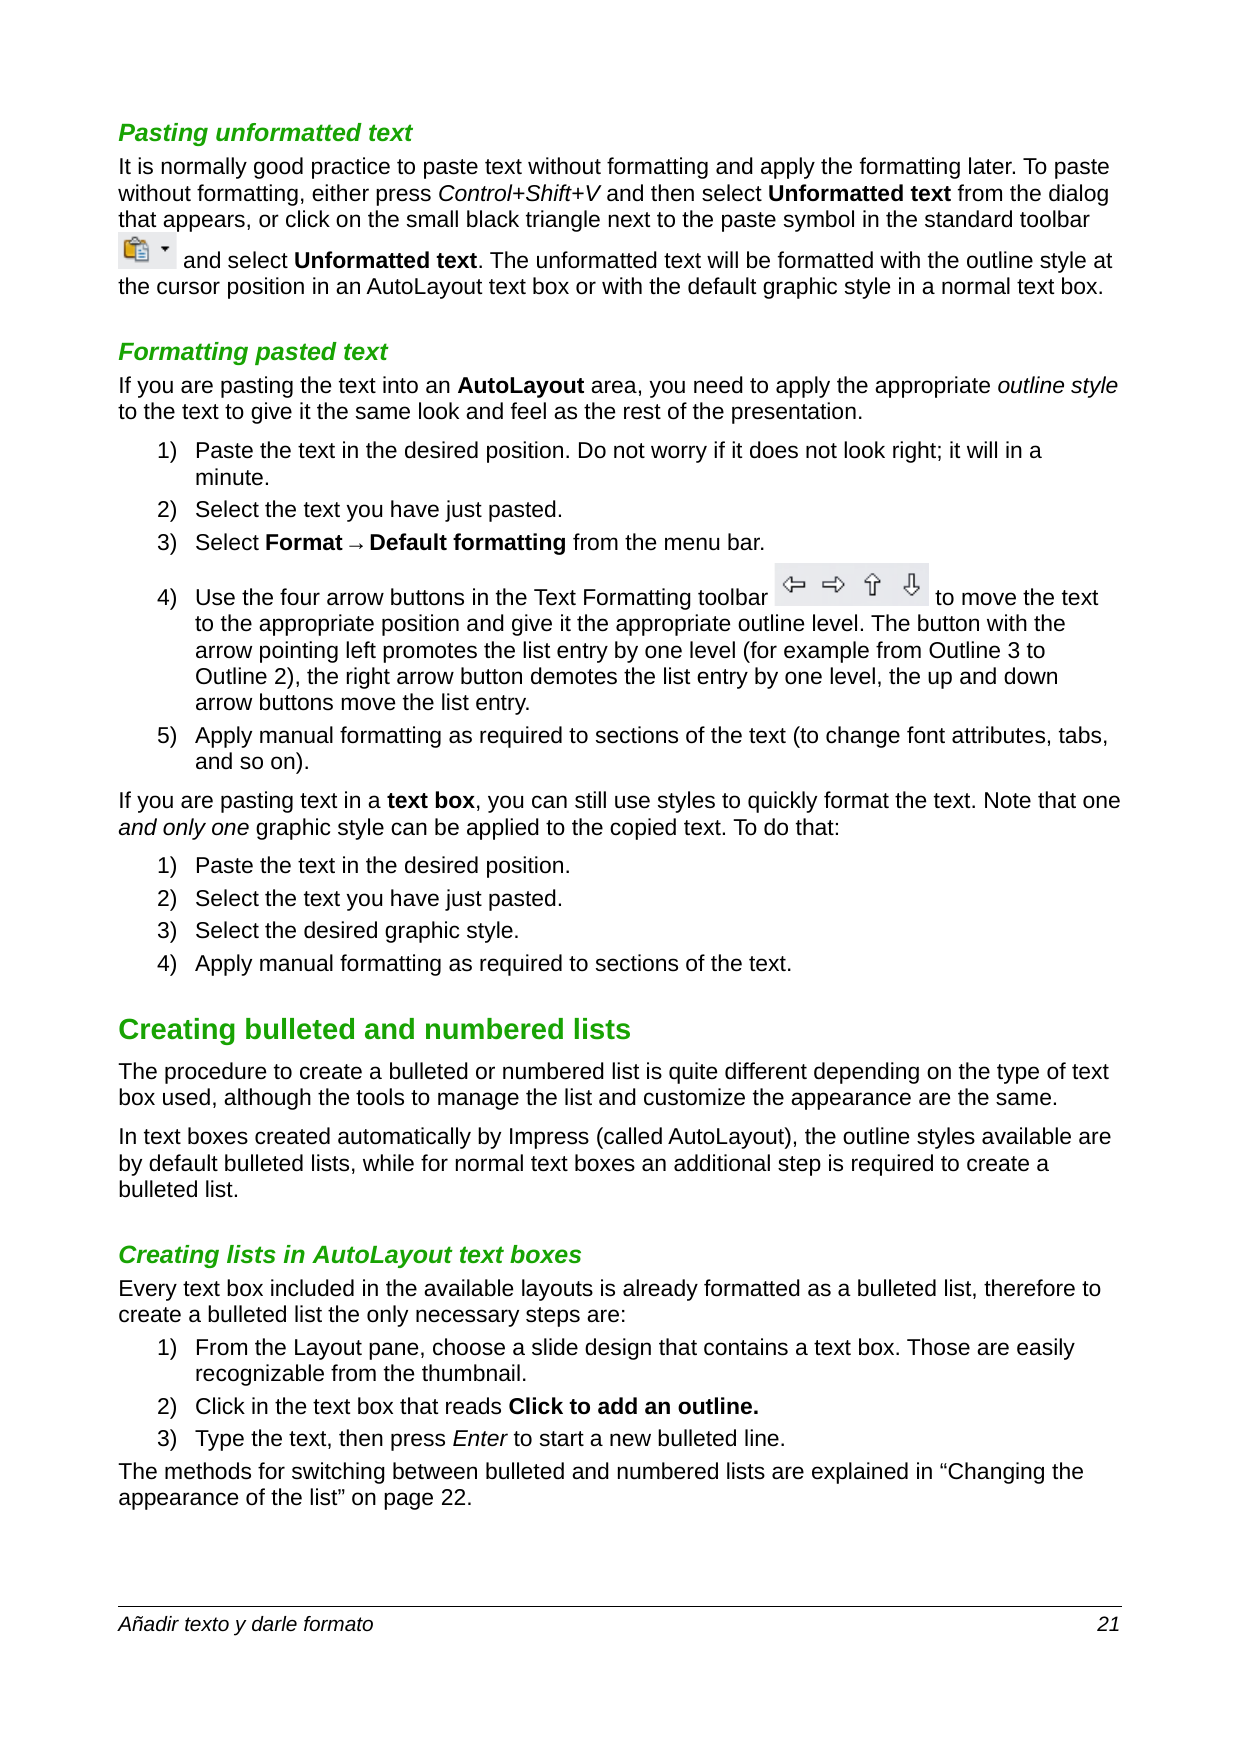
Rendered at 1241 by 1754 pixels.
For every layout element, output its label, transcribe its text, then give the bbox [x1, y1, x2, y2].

picture [774, 563, 929, 606]
list Paste the text in the desired position. [177, 852, 1122, 879]
subtitle Creating bulleted and numbered lists [118, 1012, 1122, 1046]
text If you are pasting text in a text box, you can still use styles to quickly format the text. Note that one and only one graphic style can be applied to the copied text. To do that: [118, 787, 1122, 840]
list Use the four arrow buttons in the Text Formatting toolbar to move the text to the appropriate position and give it the appropriate outline level. The button with the arrow pointing left promotes the list entry by one level (for example from Outline 3 to Outline 2), the right arrow button demotes the list entry by one level, the up and down arrow buttons move the list entry. [177, 563, 1122, 716]
text If you are pasting the text into an AutoLayout area, you need to apply the appropriate outline style to the text to give it the same look and feel as the rest of the presentation. [118, 372, 1122, 425]
list Type the text, then press Enter to start a new bulleted line. [177, 1425, 1122, 1452]
text It is normally good practice to paste text without formatting and apply the formatting later. To paste without formatting, either press Control+Shift+V and then select Unformatted text from the dialog that appears, or click on the small black triangle next to the paste symbol in the standard toolbar and select Unformatted text. The unformatted text will be formatted with the outline style at the cursor position in an AutoLayout text box or with the default graphic style in a normal text box. [118, 153, 1122, 299]
list From the Layout pane, choose a slide design that contains a text box. Those are easily recognizable from the thumbnail. [177, 1334, 1122, 1387]
list Paste the text in the desired position. Do not worry if it does not look right; it will in a minute. [177, 437, 1122, 490]
list Select the desired graphic style. [177, 917, 1122, 944]
list Every text box included in the available layouts is already formatted as a bulleted list, therefore to create a bulleted list the only necessary steps are: [118, 1275, 1122, 1327]
subtitle Formatting pasted text [118, 337, 1122, 366]
list Click in the text box that reads Click to add an outline. [177, 1393, 1122, 1419]
list Select the text you have just pasted. [177, 885, 1122, 911]
list The methods for switching between bulleted and numbered lists are explained in “Changing the appearance of the list” on page 22. [100, 1458, 1122, 1511]
list Select Format → Default formatting from the menu bar. [177, 529, 1122, 557]
picture [118, 232, 177, 269]
list Apply manual formatting as required to sections of the text (to change font attributes, tabs, and so on). [177, 722, 1122, 774]
subtitle Pasting unformatted text [118, 118, 1122, 147]
subtitle Creating lists in AutoLayout text boxes [118, 1240, 1122, 1268]
text In text boxes created automatically by Impress (called AutoLayout), the outline styles available are by default bulleted lists, while for normal text boxes an additional step is required to create a bulleted list. [118, 1123, 1122, 1202]
text The procedure to create a bulleted or numbered list is quite different depending on the type of text box used, although the tools to manage the list and customize the appearance are the same. [118, 1058, 1122, 1111]
list Apply manual formatting as required to sections of the text. [177, 950, 1122, 976]
list Select the text you have just pasted. [177, 496, 1122, 522]
